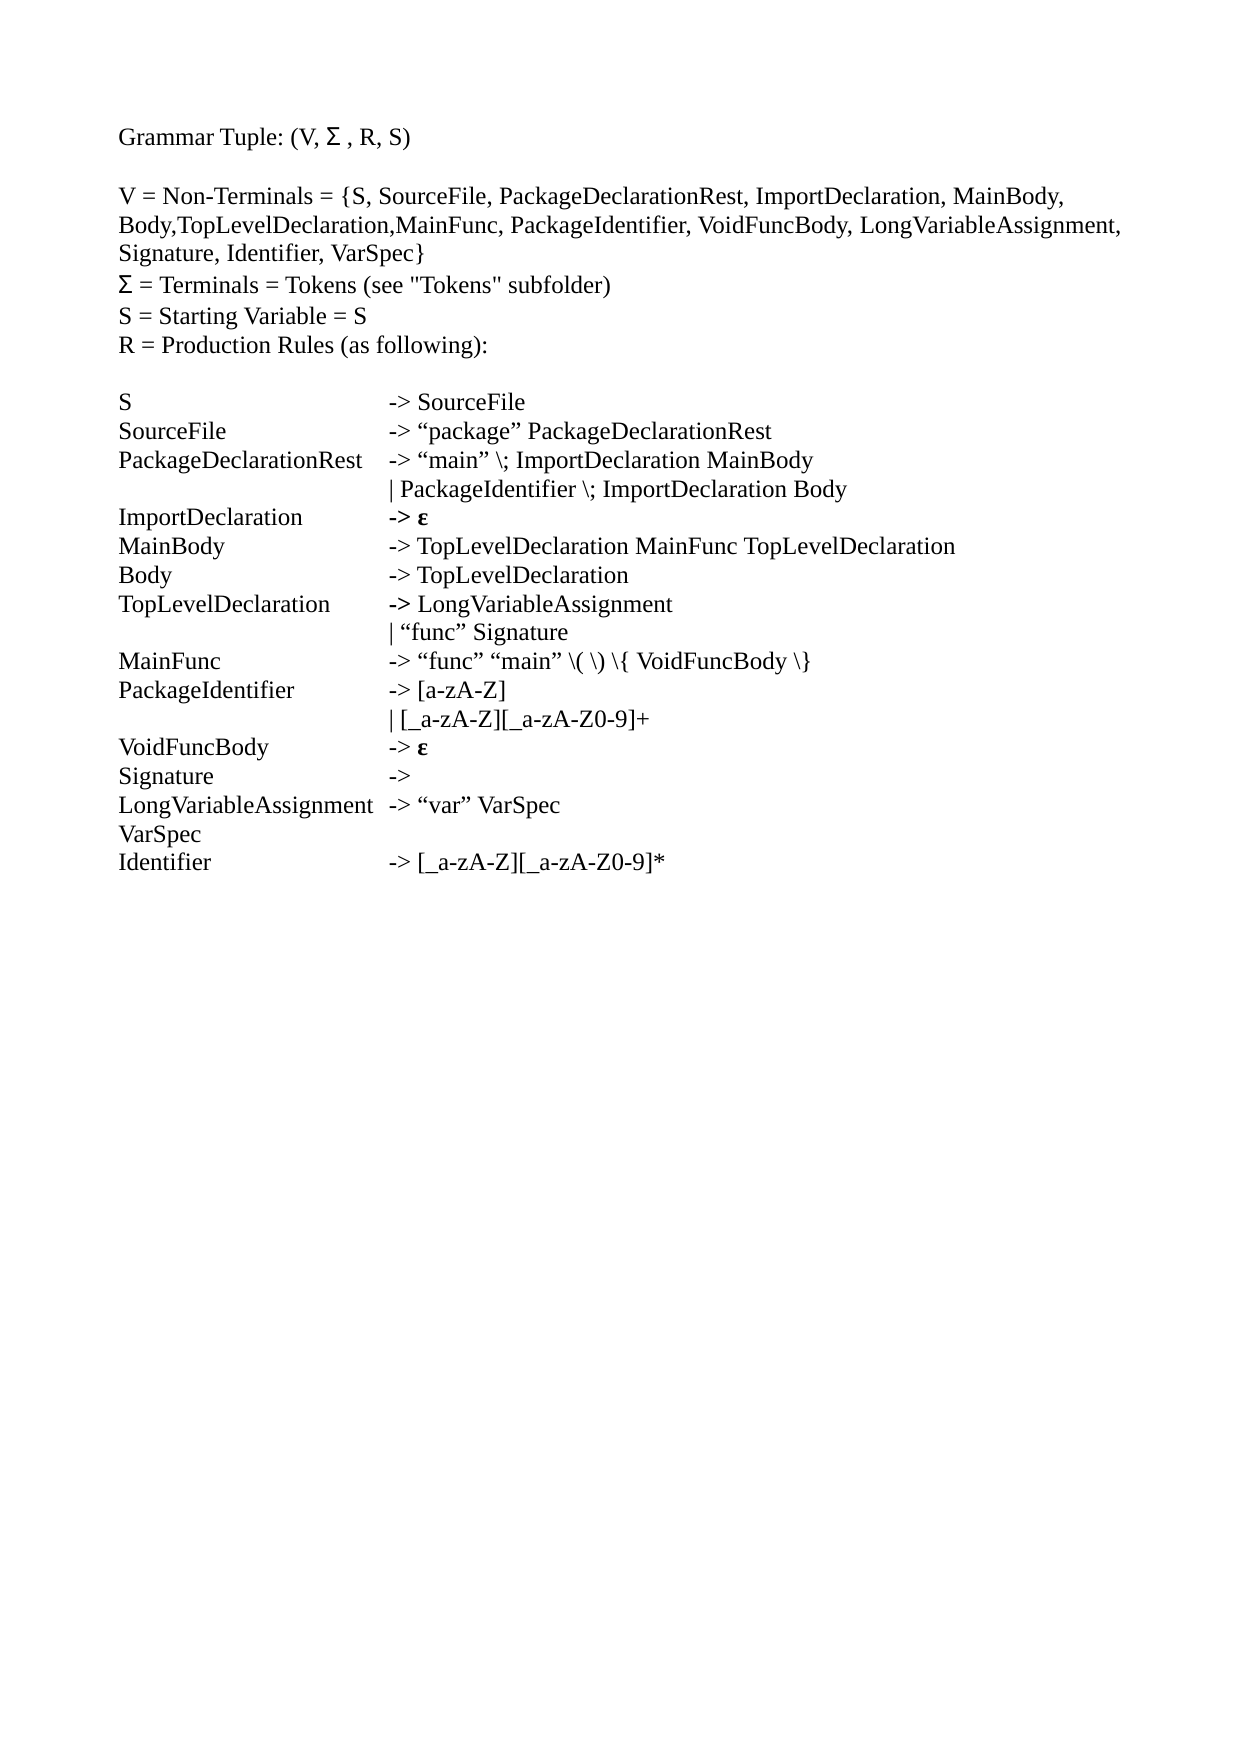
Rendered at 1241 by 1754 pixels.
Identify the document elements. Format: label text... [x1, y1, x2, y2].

text R = Production Rules (as following): [118, 330, 1122, 359]
table_cell -> “package” PackageDeclarationRest [389, 416, 1122, 445]
table_cell -> ε [389, 503, 1122, 531]
table_cell -> [a-zA-Z] | [_a-zA-Z][_a-zA-Z0-9]+ [389, 675, 1122, 732]
text V = Non-Terminals = {S, SourceFile, PackageDeclarationRest, ImportDeclaration, MainBody, Body,TopLevelDeclaration,MainFunc, PackageIdentifier, VoidFuncBody, LongVariableAssignment, Signature, Identifier, VarSpec} [118, 181, 1122, 267]
table_cell TopLevelDeclaration [118, 589, 388, 646]
table_cell MainBody [118, 531, 388, 560]
table_cell MainFunc [118, 646, 388, 675]
table_cell SourceFile [118, 416, 388, 445]
table_cell -> LongVariableAssignment | “func” Signature [389, 589, 1122, 646]
table_cell -> [_a-zA-Z][_a-zA-Z0-9]* [389, 848, 1122, 876]
table_cell PackageDeclarationRest [118, 445, 388, 502]
table_cell -> TopLevelDeclaration [389, 560, 1122, 589]
table_cell -> “main” \; ImportDeclaration MainBody | PackageIdentifier \; ImportDeclaration Body [389, 445, 1122, 502]
table_cell PackageIdentifier [118, 675, 388, 732]
table_cell -> ε [389, 733, 1122, 761]
table_cell Body [118, 560, 388, 589]
table_cell -> TopLevelDeclaration MainFunc TopLevelDeclaration [389, 531, 1122, 560]
table_cell Signature [118, 761, 388, 790]
table_header S [118, 388, 388, 416]
table_cell VoidFuncBody [118, 733, 388, 761]
text S = Starting Variable = S [118, 301, 1122, 330]
table_header -> SourceFile [389, 388, 1122, 416]
table_cell VarSpec [118, 819, 388, 847]
text Σ = Terminals = Tokens (see "Tokens" subfolder) [118, 267, 1122, 301]
table_cell -> “func” “main” \( \) \{ VoidFuncBody \} [389, 646, 1122, 675]
table_cell -> “var” VarSpec [389, 790, 1122, 819]
table_cell ImportDeclaration [118, 503, 388, 531]
table_cell Identifier [118, 848, 388, 876]
table_cell LongVariableAssignment [118, 790, 388, 819]
table_cell -> [389, 761, 1122, 790]
text Grammar Tuple: (V, Σ , R, S) [118, 118, 1122, 152]
table_cell [389, 819, 1122, 847]
